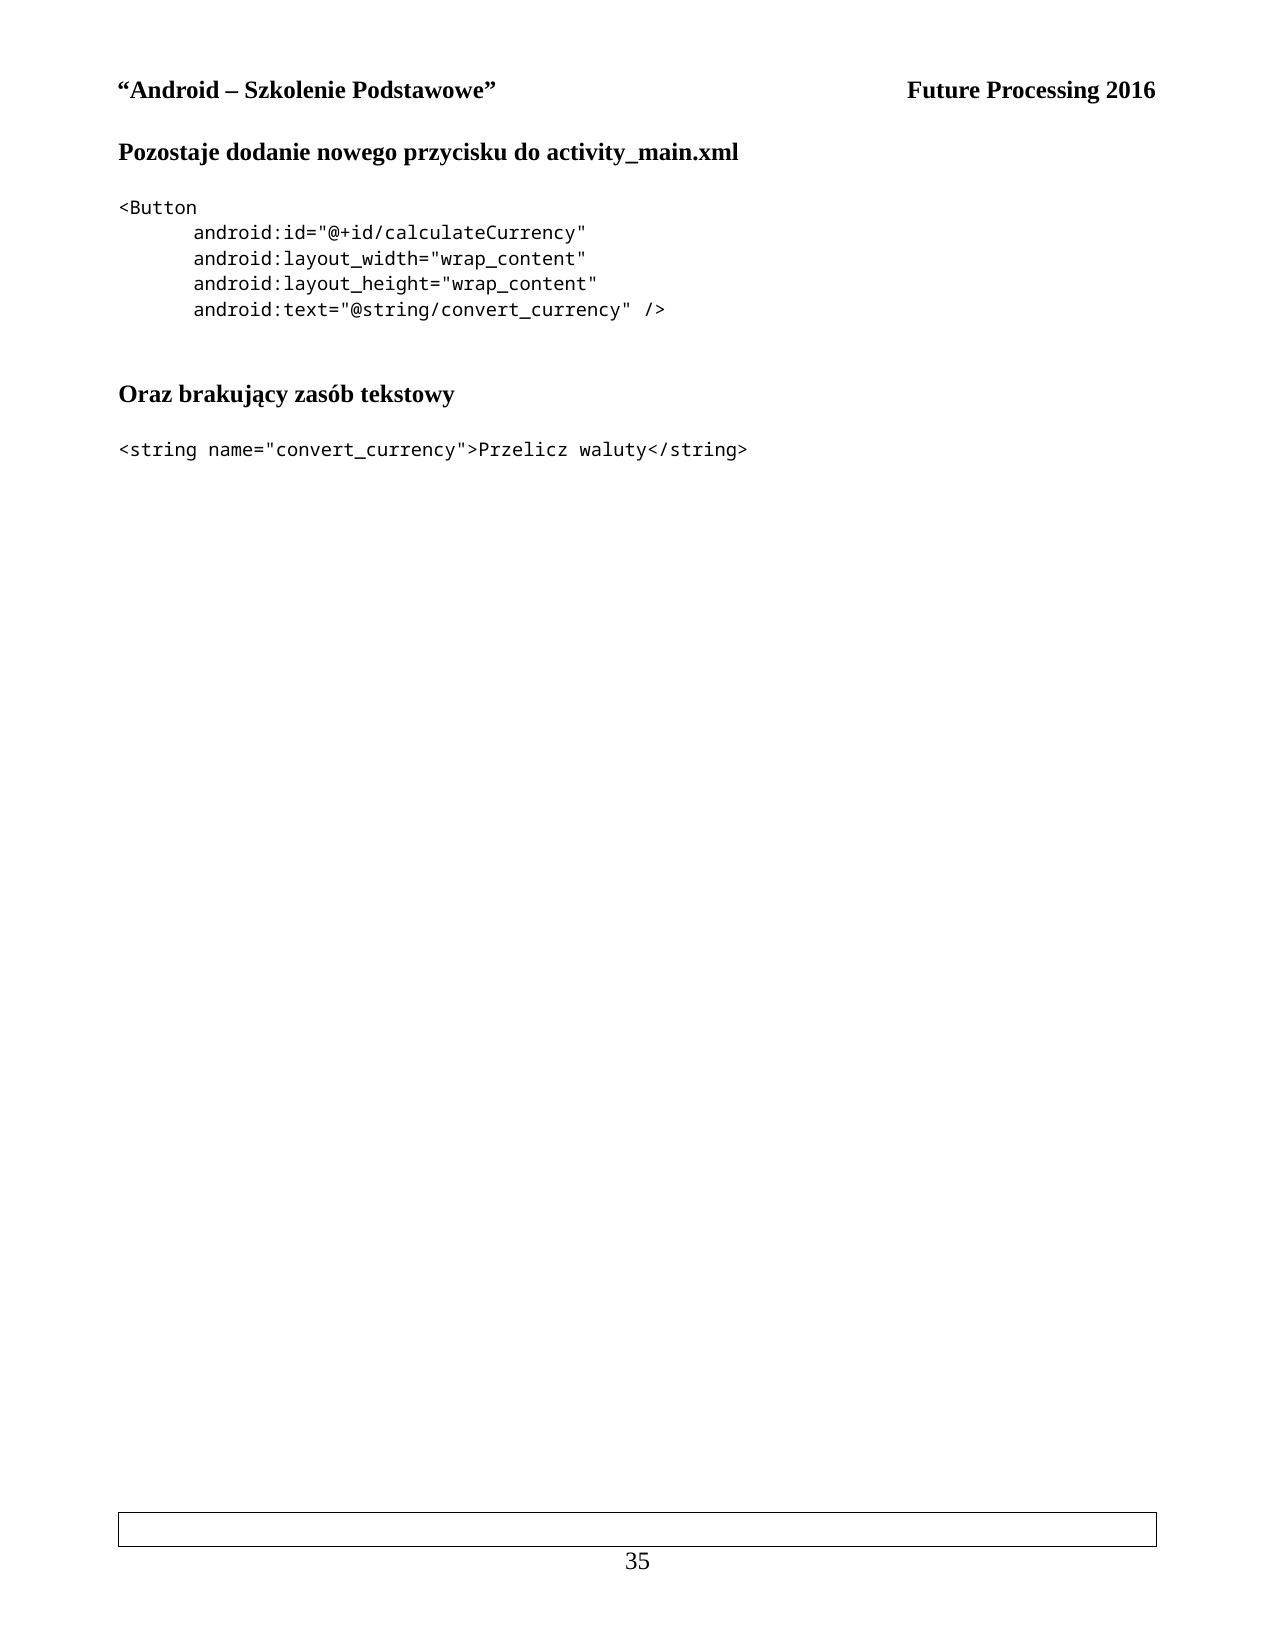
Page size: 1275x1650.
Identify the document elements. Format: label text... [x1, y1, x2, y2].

text <Button [118, 194, 1157, 220]
text android:text="@string/convert_currency" /> [118, 296, 1157, 322]
text android:layout_height="wrap_content" [118, 271, 1157, 296]
text android:id="@+id/calculateCurrency" [118, 220, 1157, 245]
text android:layout_width="wrap_content" [118, 245, 1157, 271]
text <string name="convert_currency">Przelicz waluty</string> [118, 437, 1157, 462]
text Pozostaje dodanie nowego przycisku do activity_main.xml [118, 137, 1157, 165]
text Oraz brakujący zasób tekstowy [118, 379, 1157, 408]
